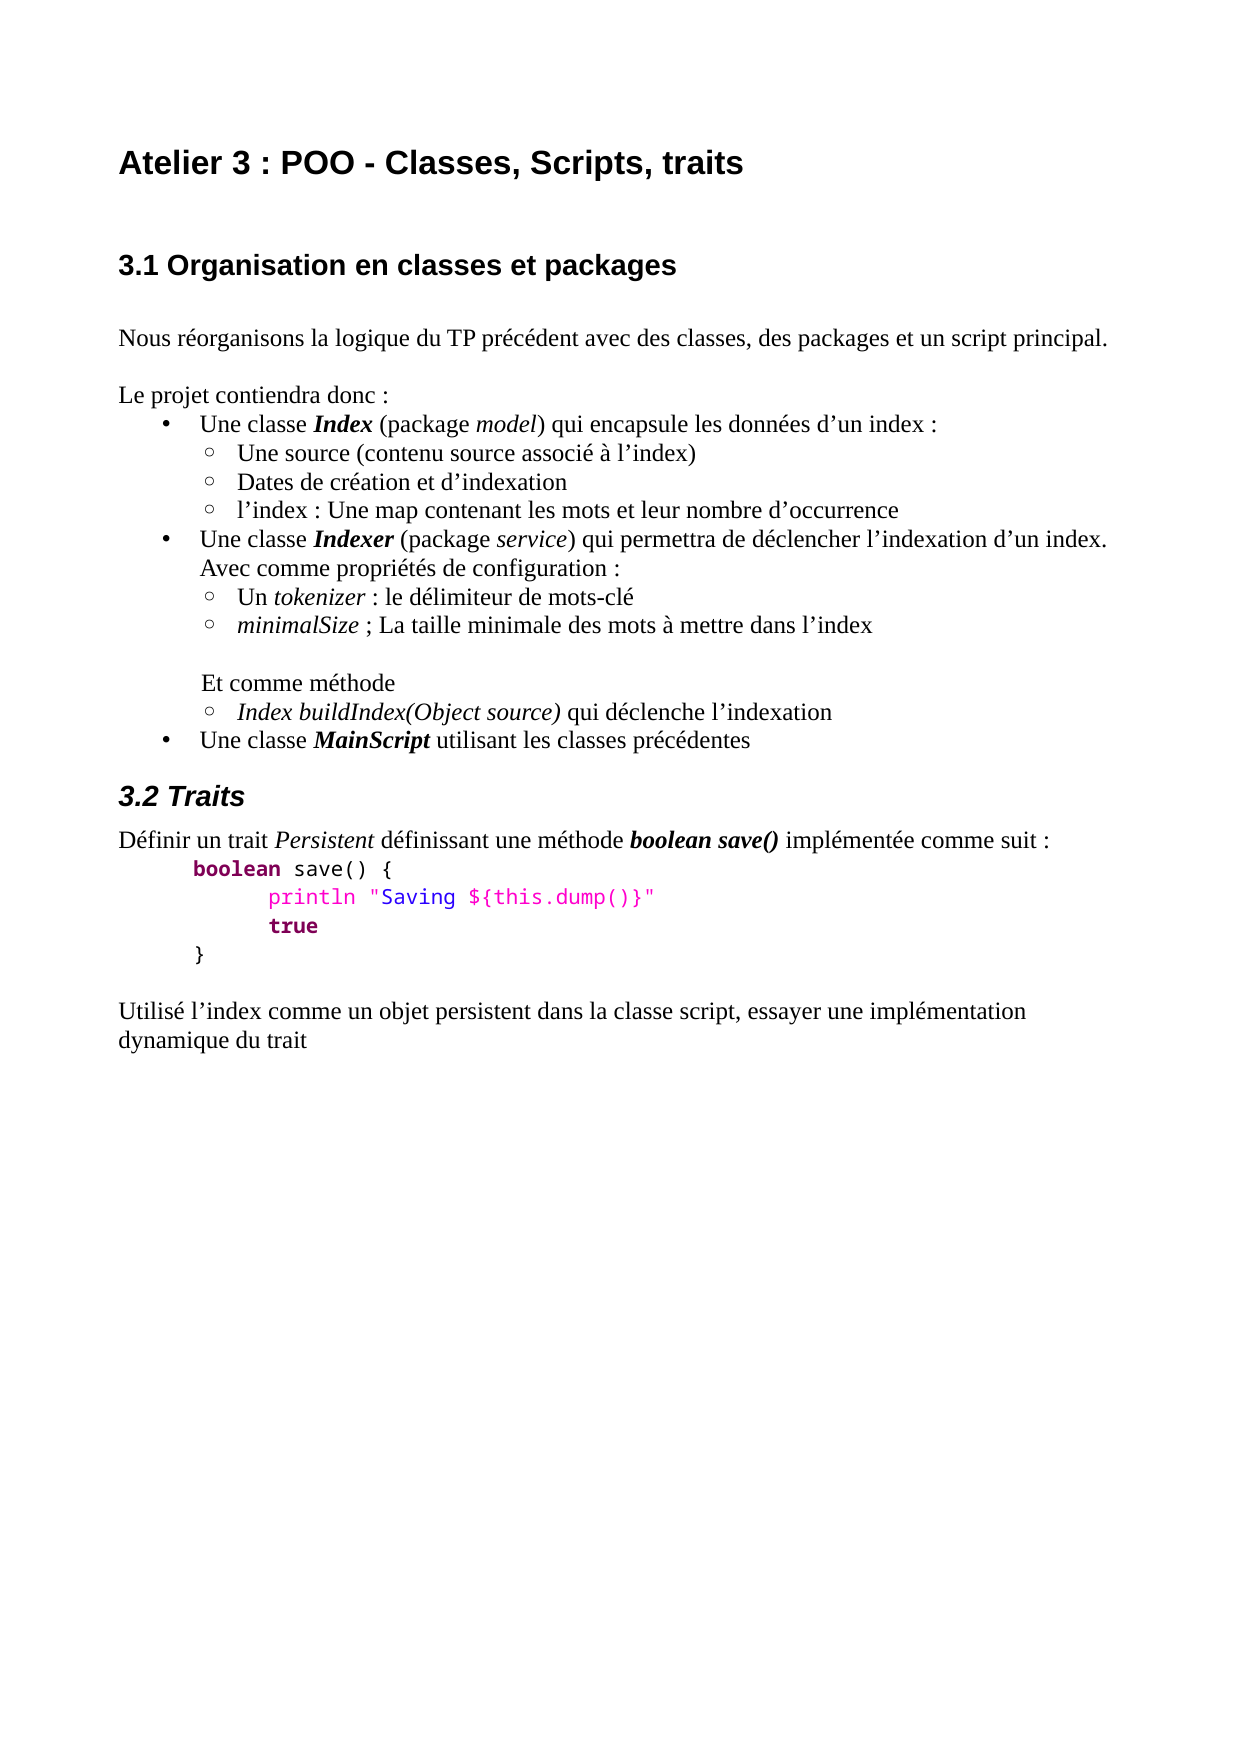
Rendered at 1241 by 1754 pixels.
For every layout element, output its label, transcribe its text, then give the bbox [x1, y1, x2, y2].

text Utilisé l’index comme un objet persistent dans la classe script, essayer une implémentation dynamique du trait [118, 996, 1122, 1054]
list Une source (contenu source associé à l’index) [199, 438, 1122, 467]
list Index buildIndex(Object source) qui déclenche l’indexation [199, 697, 1122, 725]
subtitle Atelier 3 : POO - Classes, Scripts, traits [118, 143, 1122, 182]
text true [118, 911, 1122, 939]
subtitle 3.1 Organisation en classes et packages [118, 248, 1122, 282]
list l’index : Une map contenant les mots et leur nombre d’occurrence [199, 495, 1122, 524]
text boolean save() { [118, 854, 1122, 882]
list minimalSize ; La taille minimale des mots à mettre dans l’index [199, 610, 1122, 668]
list Une classe Index (package model) qui encapsule les données d’un index : [162, 409, 1122, 438]
list Dates de création et d’indexation [199, 467, 1122, 495]
text println "Saving ${this.dump()}" [118, 882, 1122, 911]
text Définir un trait Persistent définissant une méthode boolean save() implémentée comme suit : [118, 825, 1122, 854]
text } [118, 939, 1122, 968]
list Une classe Indexer (package service) qui permettra de déclencher l’indexation d’un index. Avec comme propriétés de configuration : [162, 524, 1122, 582]
text Nous réorganisons la logique du TP précédent avec des classes, des packages et un script principal. [118, 323, 1122, 352]
text Le projet contiendra donc : [118, 380, 1122, 409]
subtitle 3.2 Traits [118, 779, 1122, 813]
list Un tokenizer : le délimiteur de mots-clé [199, 582, 1122, 610]
list Et comme méthode [163, 668, 1122, 697]
list Une classe MainScript utilisant les classes précédentes [162, 725, 1122, 754]
